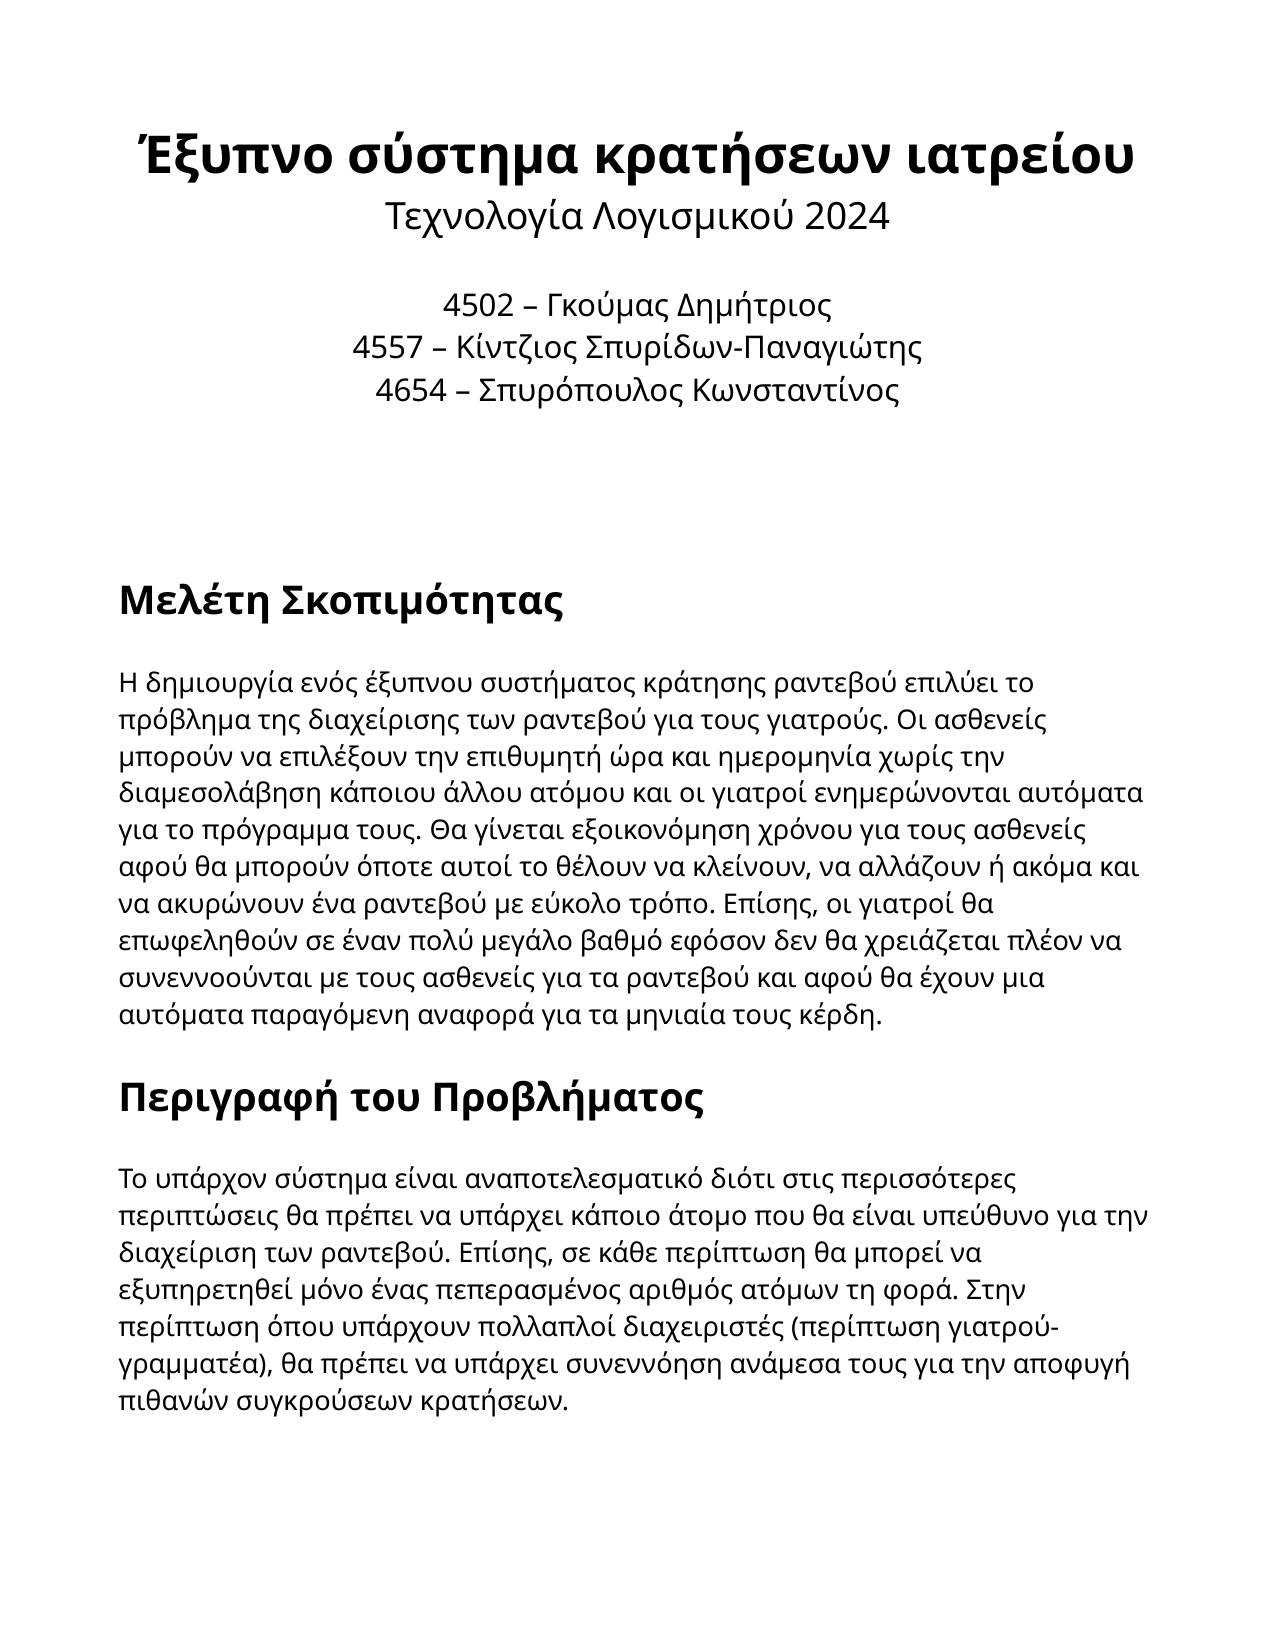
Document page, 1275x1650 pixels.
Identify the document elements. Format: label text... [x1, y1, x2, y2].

text Τεχνολογία Λογισμικού 2024 [118, 189, 1157, 240]
text Η δημιουργία ενός έξυπνου συστήματος κράτησης ραντεβού επιλύει το πρόβλημα της διαχείρισης των ραντεβού για τους γιατρούς. Οι ασθενείς μπορούν να επιλέξουν την επιθυμητή ώρα και ημερομηνία χωρίς την διαμεσολάβηση κάποιου άλλου ατόμου και οι γιατροί ενημερώνονται αυτόματα για το πρόγραμμα τους. Θα γίνεται εξοικονόμηση χρόνου για τους ασθενείς αφού θα μπορούν όποτε αυτοί το θέλουν να κλείνουν, να αλλάζουν ή ακόμα και να ακυρώνουν ένα ραντεβού με εύκολο τρόπο. Επίσης, οι γιατροί θα επωφεληθούν σε έναν πολύ μεγάλο βαθμό εφόσον δεν θα χρειάζεται πλέον να συνεννοούνται με τους ασθενείς για τα ραντεβού και αφού θα έχουν μια αυτόματα παραγόμενη αναφορά για τα μηνιαία τους κέρδη. [118, 663, 1157, 1032]
text Το υπάρχον σύστημα είναι αναποτελεσματικό διότι στις περισσότερες περιπτώσεις θα πρέπει να υπάρχει κάποιο άτομο που θα είναι υπεύθυνο για την διαχείριση των ραντεβού. Επίσης, σε κάθε περίπτωση θα μπορεί να εξυπηρετηθεί μόνο ένας πεπερασμένος αριθμός ατόμων τη φορά. Στην περίπτωση όπου υπάρχουν πολλαπλοί διαχειριστές (περίπτωση γιατρού-γραμματέα), θα πρέπει να υπάρχει συνεννόηση ανάμεσα τους για την αποφυγή πιθανών συγκρούσεων κρατήσεων. [118, 1160, 1157, 1418]
text Μελέτη Σκοπιμότητας [118, 572, 1157, 626]
text Έξυπνο σύστημα κρατήσεων ιατρείου [118, 118, 1157, 189]
text Περιγραφή του Προβλήματος [118, 1069, 1157, 1123]
text 4557 – Κίντζιος Σπυρίδων-Παναγιώτης [118, 325, 1157, 368]
text 4502 – Γκούμας Δημήτριος [118, 283, 1157, 325]
text 4654 – Σπυρόπουλος Κωνσταντίνος [118, 368, 1157, 411]
